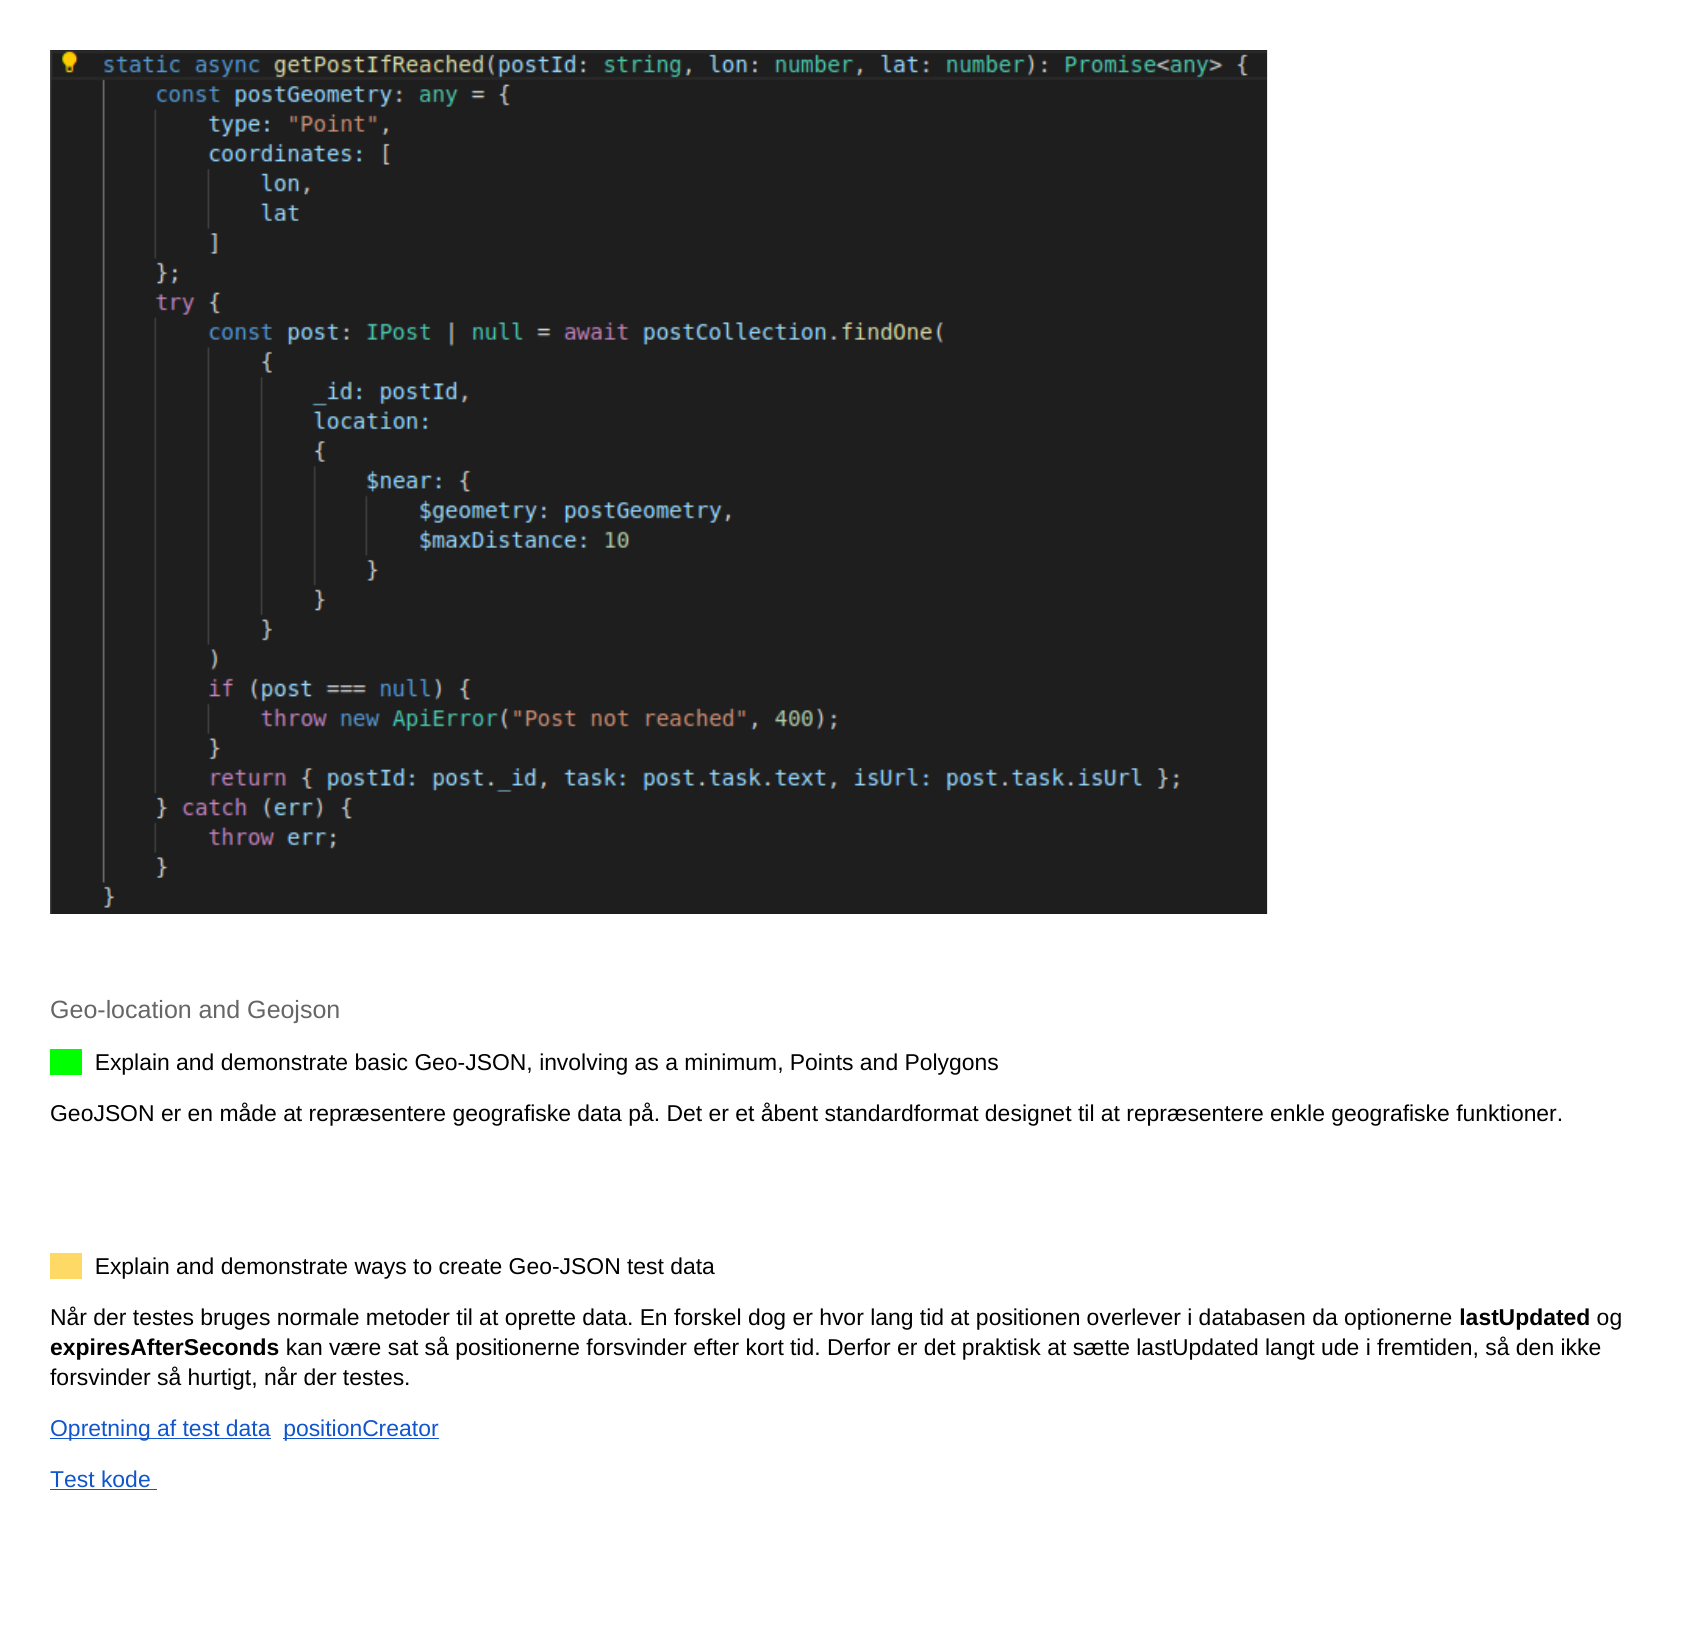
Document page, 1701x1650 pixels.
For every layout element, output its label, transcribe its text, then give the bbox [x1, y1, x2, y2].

text Test kode [50, 1466, 1650, 1493]
text Når der testes bruges normale metoder til at oprette data. En forskel dog er hvor lang tid at positionen overlever i databasen da optionerne lastUpdated og expiresAfterSeconds kan være sat så positionerne forsvinder efter kort tid. Derfor er det praktisk at sætte lastUpdated langt ude i fremtiden, så den ikke forsvinder så hurtigt, når der testes. [50, 1304, 1650, 1391]
picture [50, 50, 1268, 914]
text Explain and demonstrate ways to create Geo-JSON test data [50, 1253, 1650, 1279]
text Opretning af test data positionCreator [50, 1415, 1650, 1442]
text Explain and demonstrate basic Geo-JSON, involving as a minimum, Points and Polygons [50, 1048, 1650, 1075]
text GeoJSON er en måde at repræsentere geografiske data på. Det er et åbent standardformat designet til at repræsentere enkle geografiske funktioner. [50, 1099, 1650, 1126]
subtitle Geo-location and Geojson [50, 995, 1650, 1023]
